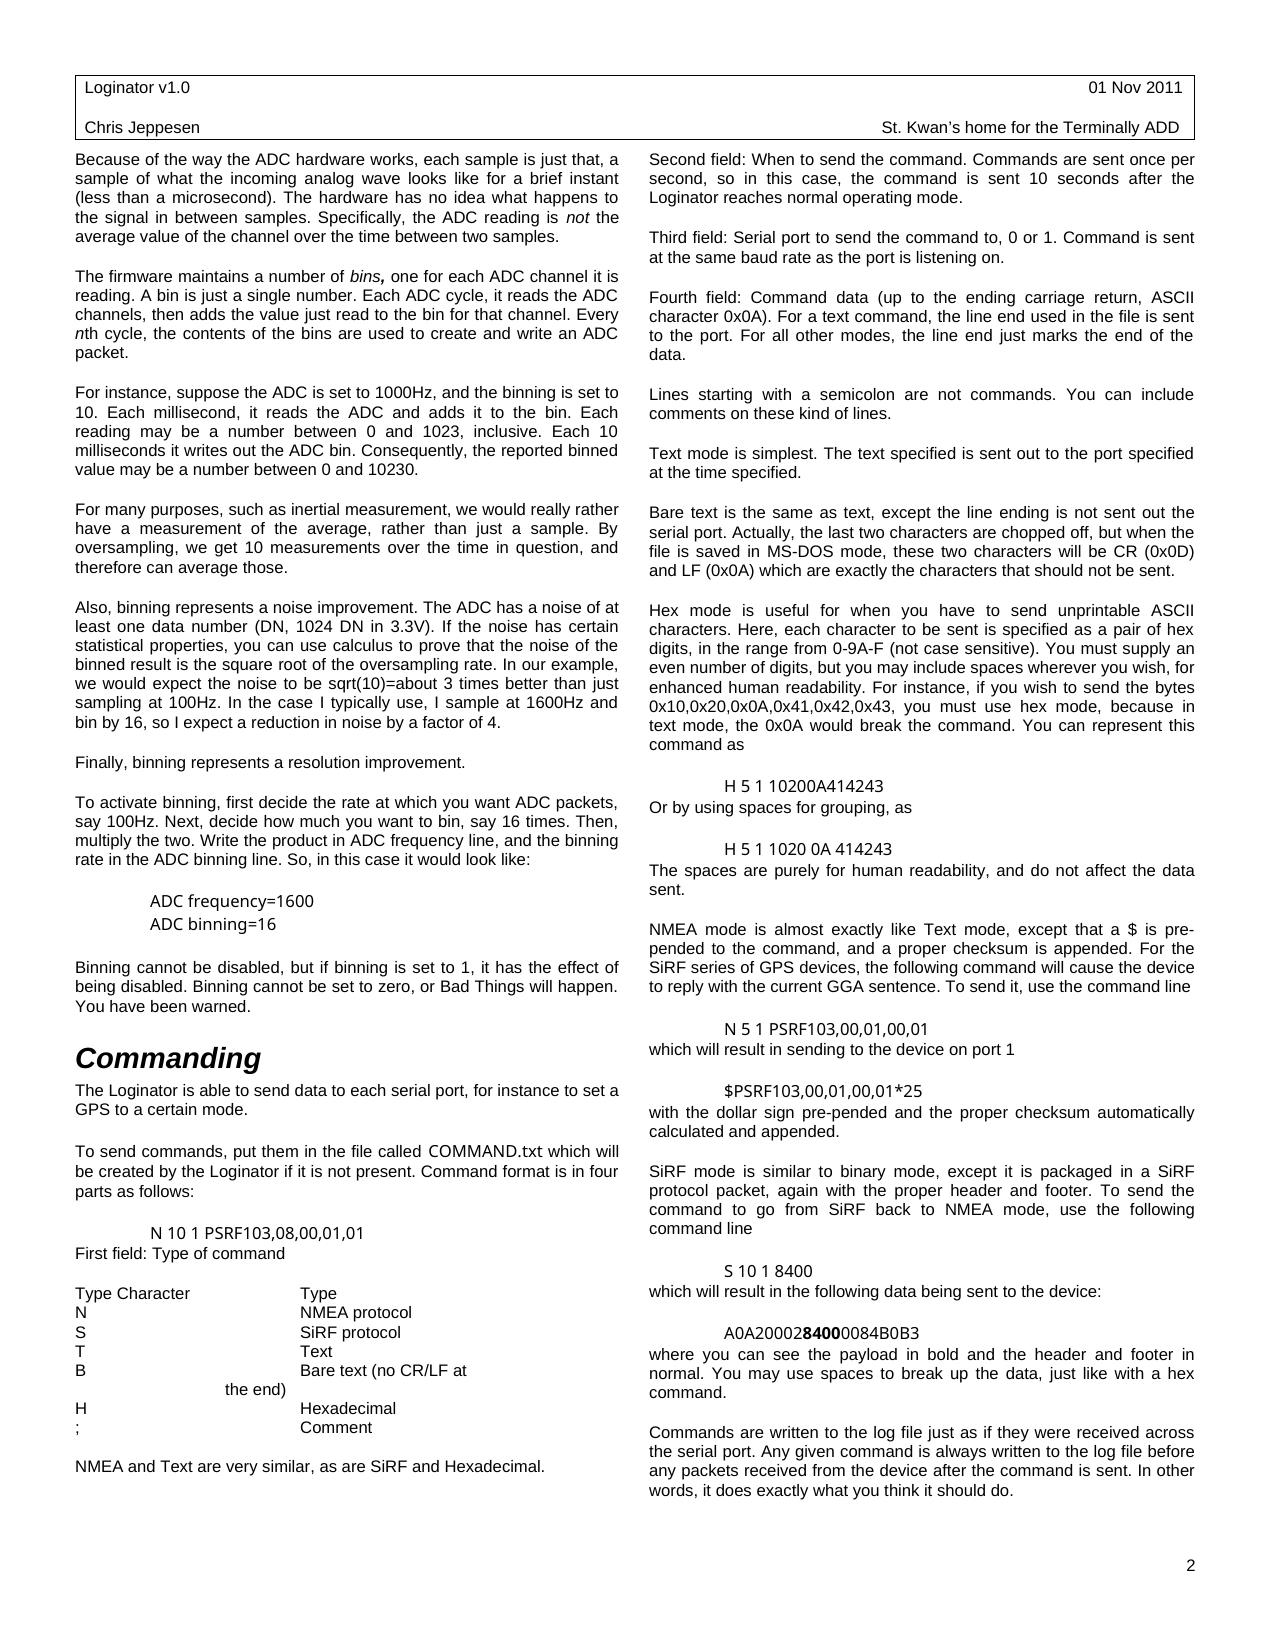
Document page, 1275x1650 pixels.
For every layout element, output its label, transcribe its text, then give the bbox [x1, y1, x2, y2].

text Or by using spaces for grouping, as [649, 798, 1195, 817]
text Finally, binning represents a resolution improvement. [75, 752, 619, 772]
text First field: Type of command [75, 1244, 619, 1263]
text NMEA mode is almost exactly like Text mode, except that a $ is pre-pended to the command, and a proper checksum is appended. For the SiRF series of GPS devices, the following command will cause the device to reply with the current GGA sentence. To send it, use the command line [649, 919, 1195, 996]
text Type Character Type [75, 1284, 619, 1303]
text Because of the way the ADC hardware works, each sample is just that, a sample of what the incoming analog wave looks like for a brief instant (less than a microsecond). The hardware has no idea what happens to the signal in between samples. Specifically, the ADC reading is not the average value of the channel over the time between two samples. [75, 150, 619, 246]
text S 10 1 8400 [724, 1259, 1195, 1282]
text The spaces are purely for human readability, and do not affect the data sent. [649, 860, 1195, 899]
text $PSRF103,00,01,00,01*25 [724, 1080, 1195, 1102]
text For instance, suppose the ADC is set to 1000Hz, and the binning is set to 10. Each millisecond, it reads the ADC and adds it to the bin. Each reading may be a number between 0 and 1023, inclusive. Each 10 milliseconds it writes out the ADC bin. Consequently, the reported binned value may be a number between 0 and 10230. [75, 383, 619, 479]
text Commands are written to the log file just as if they were received across the serial port. Any given command is always written to the log file before any packets received from the device after the command is sent. In other words, it does exactly what you think it should do. [649, 1423, 1195, 1499]
text A0A2000284000084B0B3 [724, 1322, 1195, 1344]
text The firmware maintains a number of bins, one for each ADC channel it is reading. A bin is just a single number. Each ADC cycle, it reads the ADC channels, then adds the value just read to the bin for that channel. Every nth cycle, the contents of the bins are used to create and write an ADC packet. [75, 267, 619, 362]
text S SiRF protocol [75, 1322, 619, 1342]
text Binning cannot be disabled, but if binning is set to 1, it has the effect of being disabled. Binning cannot be set to zero, or Bad Things will happen. You have been warned. [75, 958, 619, 1016]
text H Hexadecimal [75, 1399, 619, 1418]
text SiRF mode is similar to binary mode, except it is packaged in a SiRF protocol packet, again with the proper header and footer. To send the command to go from SiRF back to NMEA mode, use the following command line [649, 1162, 1195, 1238]
text NMEA and Text are very similar, as are SiRF and Hexadecimal. [75, 1457, 619, 1476]
text Bare text is the same as text, except the line ending is not sent out the serial port. Actually, the last two characters are chopped off, but when the file is saved in MS-DOS mode, these two characters will be CR (0x0D) and LF (0x0A) which are exactly the characters that should not be sent. [649, 503, 1195, 580]
text Fourth field: Command data (up to the ending carriage return, ASCII character 0x0A). For a text command, the line end used in the file is sent to the port. For all other modes, the line end just marks the end of the data. [649, 287, 1195, 364]
text where you can see the payload in bold and the header and footer in normal. You may use spaces to break up the data, just like with a hex command. [649, 1344, 1195, 1402]
text Second field: When to send the command. Commands are sent once per second, so in this case, the command is sent 10 seconds after the Loginator reaches normal operating mode. [649, 150, 1195, 207]
text Lines starting with a semicolon are not commands. You can include comments on these kind of lines. [649, 385, 1195, 423]
text ADC frequency=1600 [150, 890, 619, 913]
text N NMEA protocol [75, 1303, 619, 1322]
text Third field: Serial port to send the command to, 0 or 1. Command is sent at the same baud rate as the port is listening on. [649, 228, 1195, 267]
text To activate binning, first decide the rate at which you want ADC packets, say 100Hz. Next, decide how much you want to bin, say 16 times. Then, multiply the two. Write the product in ADC frequency line, and the binning rate in the ADC binning line. So, in this case it would look like: [75, 792, 619, 869]
text ; Comment [75, 1418, 619, 1437]
text T Text [75, 1342, 619, 1361]
text which will result in the following data being sent to the device: [649, 1282, 1195, 1301]
text B Bare text (no CR/LF at the end) [75, 1361, 619, 1399]
text H 5 1 10200A414243 [724, 775, 1195, 798]
text Also, binning represents a noise improvement. The ADC has a noise of at least one data number (DN, 1024 DN in 3.3V). If the noise has certain statistical properties, you can use calculus to prove that the noise of the binned result is the square root of the oversampling rate. In our example, we would expect the noise to be sqrt(10)=about 3 times better than just sampling at 100Hz. In the case I typically use, I sample at 1600Hz and bin by 16, so I expect a reduction in noise by a factor of 4. [75, 597, 619, 732]
text The Loginator is able to send data to each serial port, for instance to set a GPS to a certain mode. [75, 1080, 619, 1119]
text Hex mode is useful for when you have to send unprintable ASCII characters. Here, each character to be sent is specified as a pair of hex digits, in the range from 0-9A-F (not case sensitive). You must supply an even number of digits, but you may include spaces wherever you wish, for enhanced human readability. For instance, if you wish to send the bytes 0x10,0x20,0x0A,0x41,0x42,0x43, you must use hex mode, because in text mode, the 0x0A would break the command. You can represent this command as [649, 601, 1195, 754]
text ADC binning=16 [150, 913, 619, 935]
text To send commands, put them in the file called COMMAND.txt which will be created by the Loginator if it is not present. Command format is in four parts as follows: [75, 1139, 619, 1201]
text N 10 1 PSRF103,08,00,01,01 [150, 1221, 619, 1244]
text N 5 1 PSRF103,00,01,00,01 [724, 1017, 1195, 1040]
text which will result in sending to the device on port 1 [649, 1040, 1195, 1059]
text with the dollar sign pre-pended and the proper checksum automatically calculated and appended. [649, 1102, 1195, 1141]
subtitle Commanding [75, 1041, 619, 1074]
text For many purposes, such as inertial measurement, we would really rather have a measurement of the average, rather than just a sample. By oversampling, we get 10 measurements over the time in question, and therefore can average those. [75, 500, 619, 577]
text H 5 1 1020 0A 414243 [724, 838, 1195, 860]
text Text mode is simplest. The text specified is sent out to the port specified at the time specified. [649, 444, 1195, 482]
